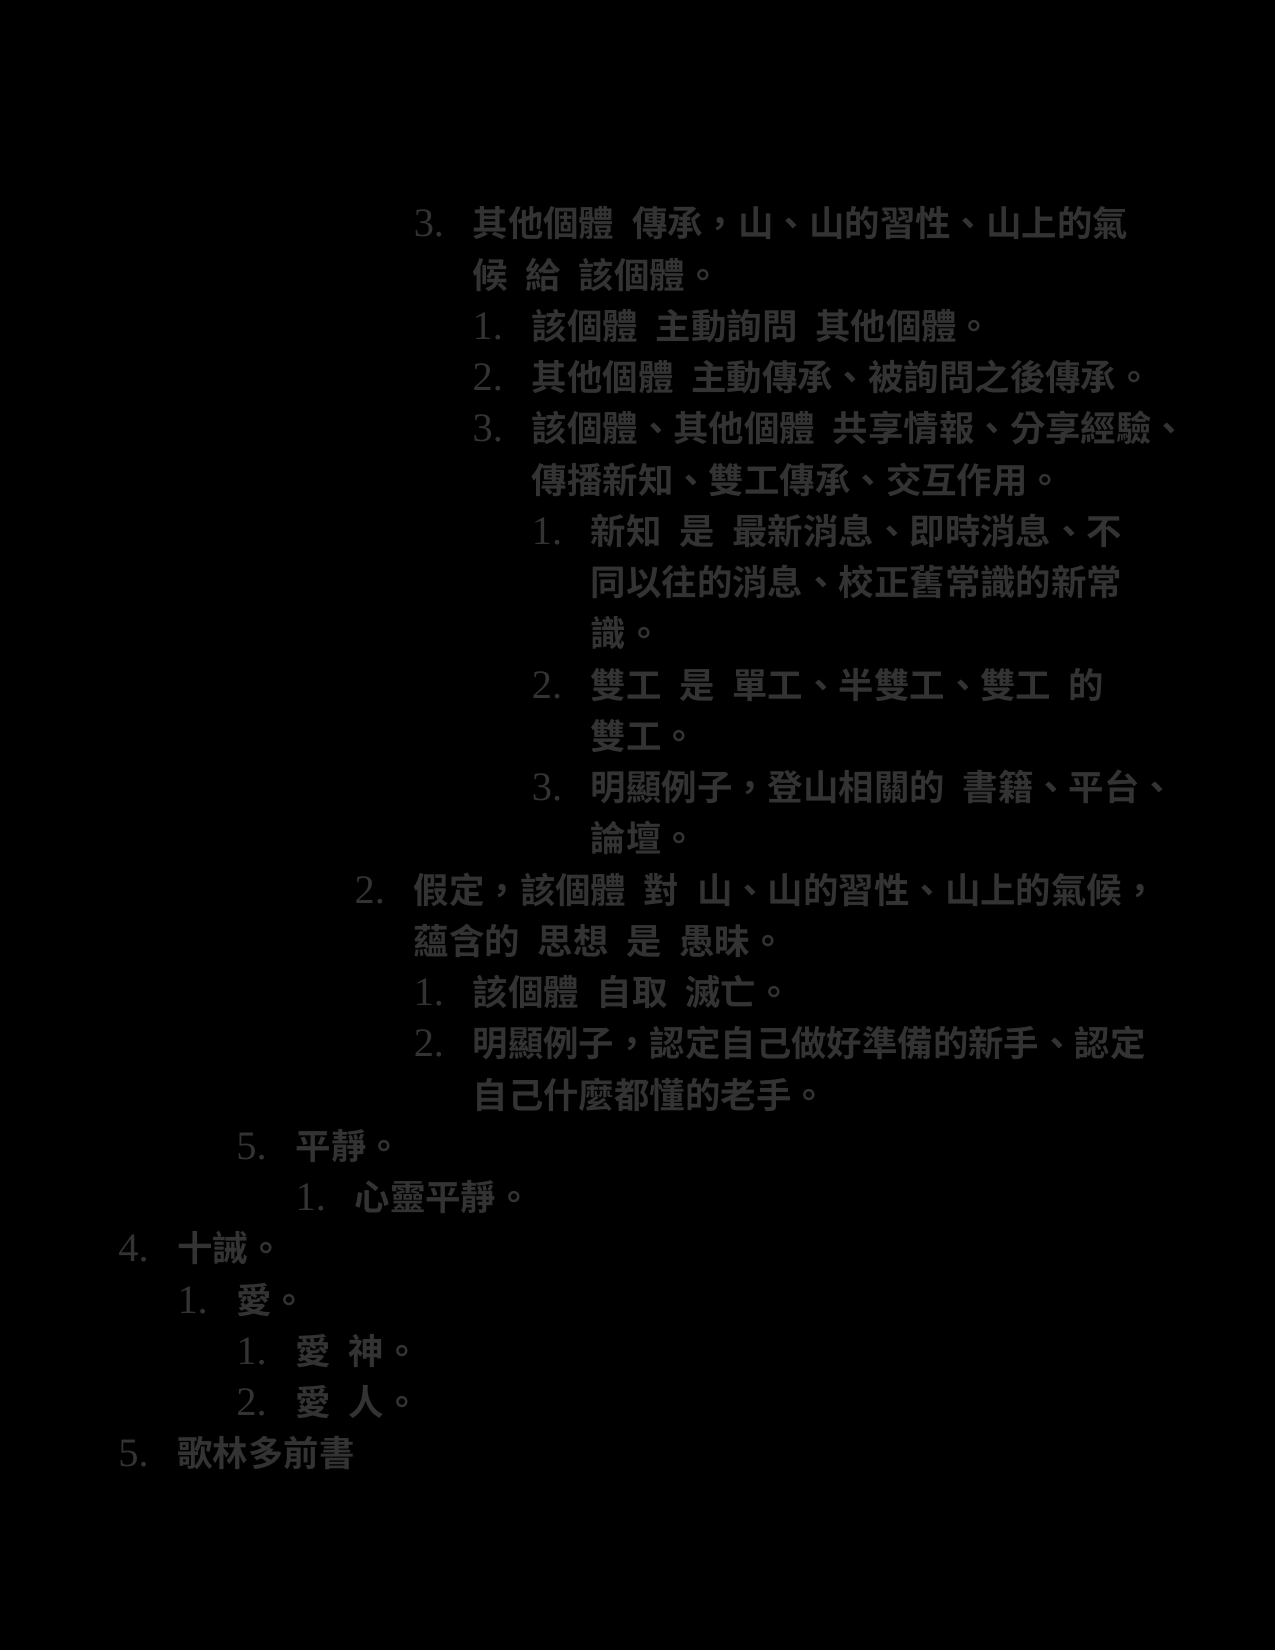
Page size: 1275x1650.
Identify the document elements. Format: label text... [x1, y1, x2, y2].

list 愛 神。 [236, 1323, 1157, 1374]
list 雙工 是 單工、半雙工、雙工 的 雙工。 [532, 657, 1157, 759]
list 明顯例子，登山相關的 書籍、平台、論壇。 [532, 759, 1157, 862]
list 心靈平靜。 [295, 1169, 1157, 1221]
list 該個體 自取 滅亡。 [413, 964, 1157, 1016]
list 假定，該個體 對 山、山的習性、山上的氣候，蘊含的 思想 是 愚昧。 [354, 862, 1157, 964]
list 其他個體 主動傳承、被詢問之後傳承。 [472, 349, 1157, 401]
list 十誡。 [118, 1221, 1157, 1272]
list 明顯例子，認定自己做好準備的新手、認定自己什麼都懂的老手。 [413, 1016, 1157, 1118]
list 歌林多前書 [118, 1426, 1157, 1477]
list 該個體、其他個體 共享情報、分享經驗、傳播新知、雙工傳承、交互作用。 [472, 401, 1157, 503]
list 愛 人。 [236, 1374, 1157, 1426]
list 該個體 主動詢問 其他個體。 [472, 298, 1157, 349]
list 愛。 [177, 1272, 1157, 1323]
list 新知 是 最新消息、即時消息、不同以往的消息、校正舊常識的新常識。 [532, 503, 1157, 657]
list 其他個體 傳承，山、山的習性、山上的氣候 給 該個體。 [413, 196, 1157, 298]
list 平靜。 [236, 1118, 1157, 1169]
